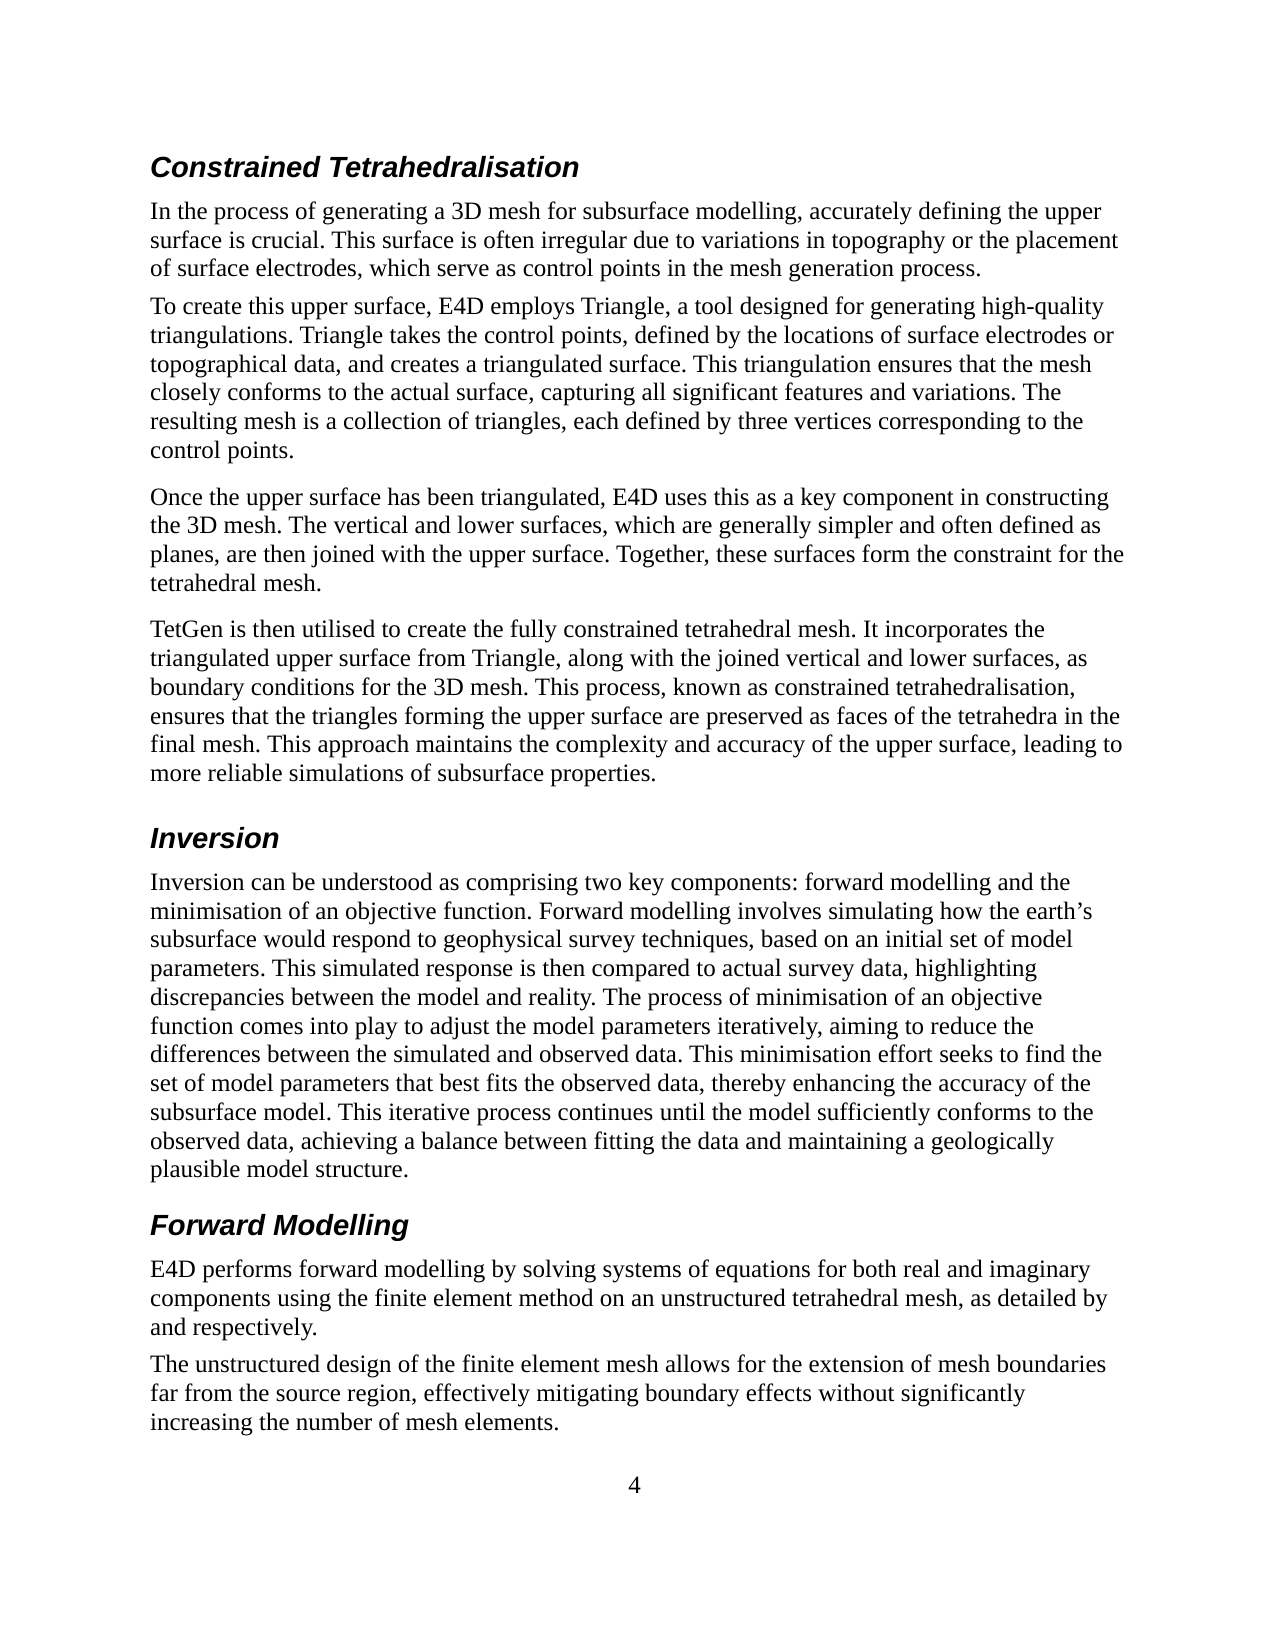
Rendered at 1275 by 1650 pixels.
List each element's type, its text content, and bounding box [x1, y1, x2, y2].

subtitle Constrained Tetrahedralisation [150, 150, 1125, 183]
text The unstructured design of the finite element mesh allows for the extension of mesh boundaries far from the source region, effectively mitigating boundary effects without significantly increasing the number of mesh elements. [150, 1349, 1125, 1436]
text In the process of generating a 3D mesh for subsurface modelling, accurately defining the upper surface is crucial. This surface is often irregular due to variations in topography or the placement of surface electrodes, which serve as control points in the mesh generation process. [150, 196, 1125, 282]
text Inversion can be understood as comprising two key components: forward modelling and the minimisation of an objective function. Forward modelling involves simulating how the earth’s subsurface would respond to geophysical survey techniques, based on an initial set of model parameters. This simulated response is then compared to actual survey data, highlighting discrepancies between the model and reality. The process of minimisation of an objective function comes into play to adjust the model parameters iteratively, aiming to reduce the differences between the simulated and observed data. This minimisation effort seeks to find the set of model parameters that best fits the observed data, thereby enhancing the accuracy of the subsurface model. This iterative process continues until the model sufficiently conforms to the observed data, achieving a balance between fitting the data and maintaining a geologically plausible model structure. [150, 867, 1125, 1183]
text To create this upper surface, E4D employs Triangle, a tool designed for generating high-quality triangulations. Triangle takes the control points, defined by the locations of surface electrodes or topographical data, and creates a triangulated surface. This triangulation ensures that the mesh closely conforms to the actual surface, capturing all significant features and variations. The resulting mesh is a collection of triangles, each defined by three vertices corresponding to the control points. [150, 291, 1125, 464]
subtitle Inversion [150, 821, 1125, 854]
text E4D performs forward modelling by solving systems of equations for both real and imaginary components using the finite element method on an unstructured tetrahedral mesh, as detailed by and respectively. [150, 1254, 1125, 1341]
subtitle Forward Modelling [150, 1208, 1125, 1242]
text TetGen is then utilised to create the fully constrained tetrahedral mesh. It incorporates the triangulated upper surface from Triangle, along with the joined vertical and lower surfaces, as boundary conditions for the 3D mesh. This process, known as constrained tetrahedralisation, ensures that the triangles forming the upper surface are preserved as faces of the tetrahedra in the final mesh. This approach maintains the complexity and accuracy of the upper surface, leading to more reliable simulations of subsurface properties. [150, 614, 1125, 787]
text Once the upper surface has been triangulated, E4D uses this as a key component in constructing the 3D mesh. The vertical and lower surfaces, which are generally simpler and often defined as planes, are then joined with the upper surface. Together, these surfaces form the constraint for the tetrahedral mesh. [150, 482, 1125, 597]
